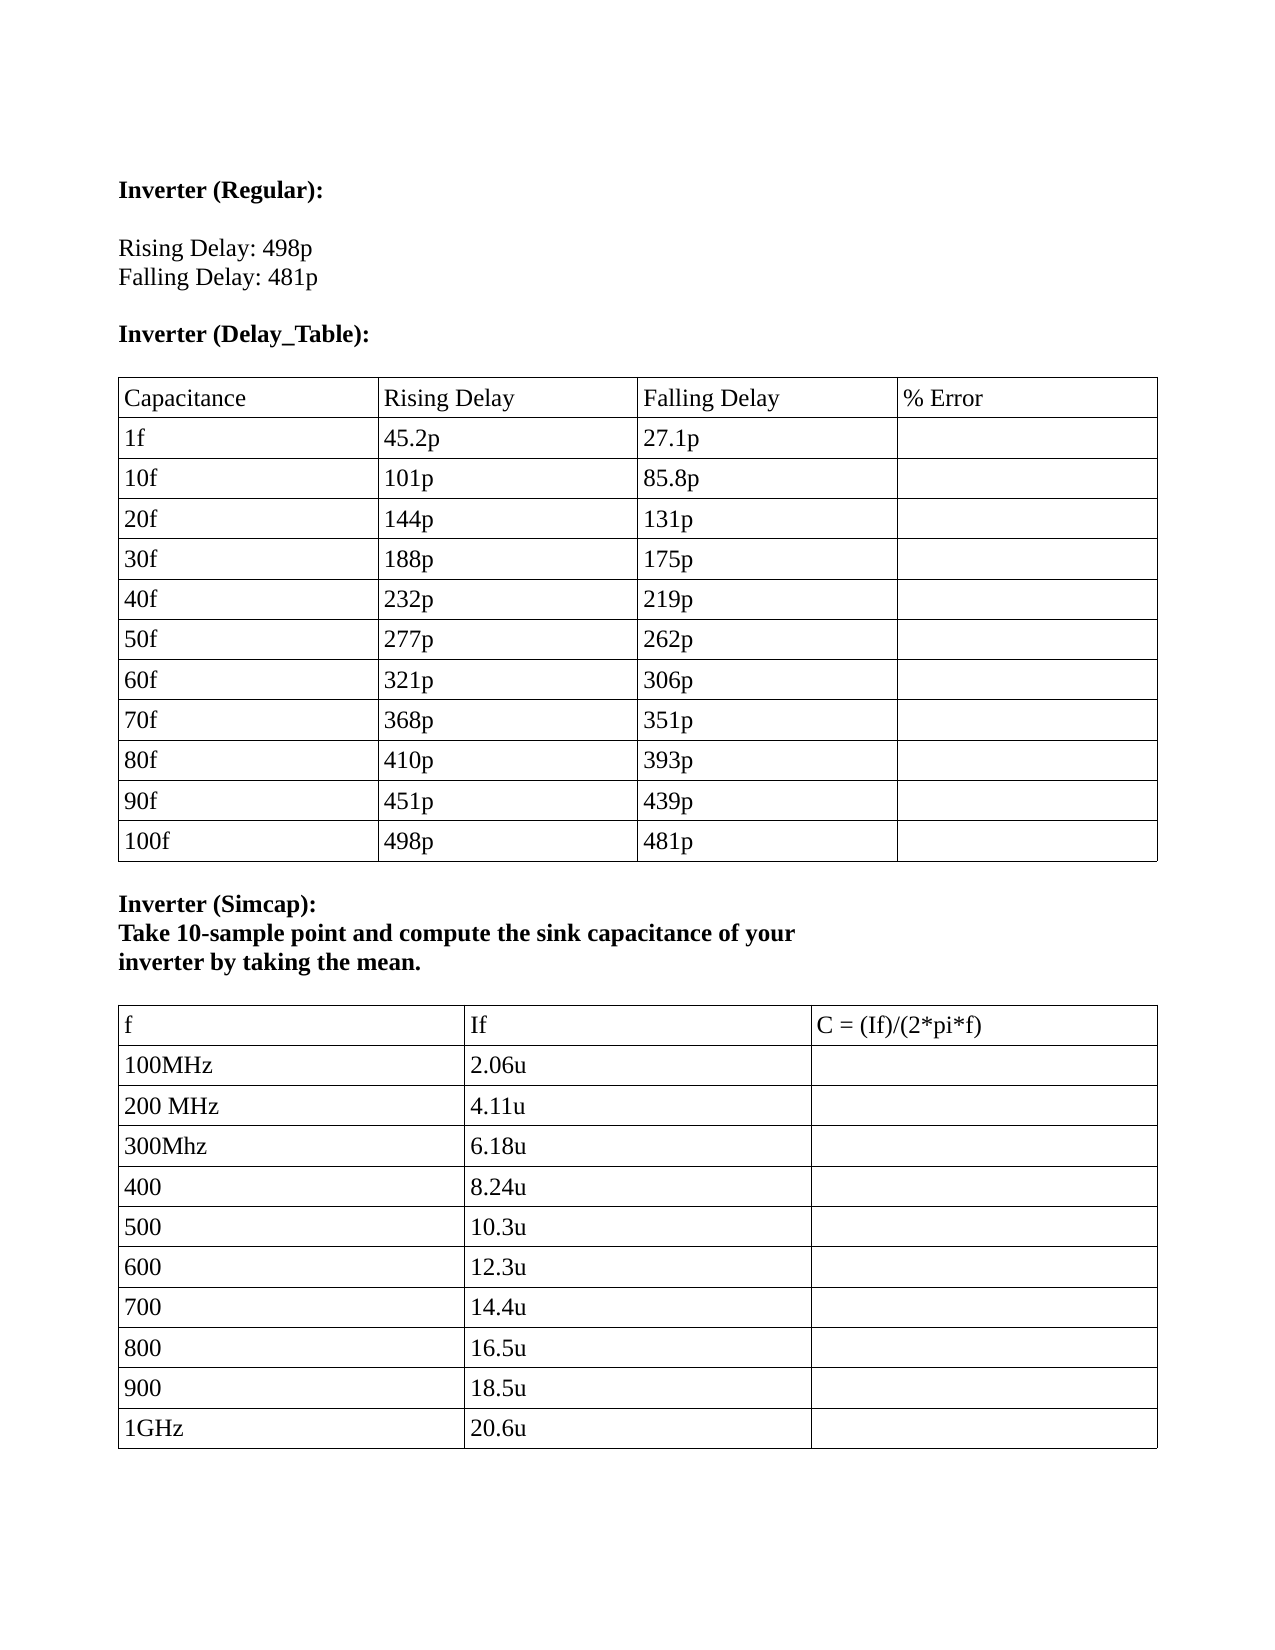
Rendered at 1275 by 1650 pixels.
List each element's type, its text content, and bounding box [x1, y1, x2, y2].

table_cell [898, 418, 1157, 457]
table_cell 131p [638, 499, 897, 538]
text Rising Delay: 498p [118, 233, 1157, 262]
text Take 10-sample point and compute the sink capacitance of your [118, 918, 1157, 947]
table_header If [465, 1006, 811, 1045]
table_header % Error [898, 378, 1157, 417]
table_cell 321p [379, 660, 637, 699]
table_cell 800 [119, 1328, 464, 1367]
text Inverter (Delay_Table): [118, 319, 1157, 348]
table_cell [898, 459, 1157, 498]
table_cell 400 [119, 1167, 464, 1206]
table_cell [898, 781, 1157, 820]
table_cell 600 [119, 1247, 464, 1287]
table_cell 232p [379, 580, 637, 619]
table_cell 90f [119, 781, 378, 820]
table_cell [812, 1046, 1157, 1085]
table_cell 439p [638, 781, 897, 820]
table_cell 20.6u [465, 1409, 811, 1448]
table_cell [898, 660, 1157, 699]
table_cell 10.3u [465, 1207, 811, 1246]
table_cell [812, 1368, 1157, 1408]
table_cell [812, 1409, 1157, 1448]
table_cell 10f [119, 459, 378, 498]
table_cell 219p [638, 580, 897, 619]
table_cell 500 [119, 1207, 464, 1246]
table_cell [812, 1247, 1157, 1287]
table_cell 1GHz [119, 1409, 464, 1448]
table_cell 481p [638, 821, 897, 861]
table_header C = (If)/(2*pi*f) [812, 1006, 1157, 1045]
table_cell 60f [119, 660, 378, 699]
table_cell 144p [379, 499, 637, 538]
table_cell [812, 1086, 1157, 1125]
table_cell 70f [119, 700, 378, 740]
table_cell 200 MHz [119, 1086, 464, 1125]
table_cell 410p [379, 741, 637, 780]
table_cell [812, 1328, 1157, 1367]
table_cell 175p [638, 539, 897, 578]
text Inverter (Simcap): [118, 889, 1157, 918]
table_cell [898, 821, 1157, 861]
table_cell 100f [119, 821, 378, 861]
table_cell 277p [379, 620, 637, 659]
table_cell 498p [379, 821, 637, 861]
table_cell [812, 1167, 1157, 1206]
table_cell 393p [638, 741, 897, 780]
table_cell 20f [119, 499, 378, 538]
table_cell [898, 539, 1157, 578]
table_cell 40f [119, 580, 378, 619]
table_cell 451p [379, 781, 637, 820]
table_cell 45.2p [379, 418, 637, 457]
table_cell 700 [119, 1288, 464, 1327]
table_cell 900 [119, 1368, 464, 1408]
text Falling Delay: 481p [118, 262, 1157, 291]
table_cell [898, 620, 1157, 659]
table_cell [898, 700, 1157, 740]
table_cell 30f [119, 539, 378, 578]
table_cell [898, 741, 1157, 780]
table_cell 351p [638, 700, 897, 740]
table_cell 100MHz [119, 1046, 464, 1085]
text Inverter (Regular): [118, 176, 1157, 204]
table_cell 262p [638, 620, 897, 659]
table_header Capacitance [119, 378, 378, 417]
table_cell [898, 580, 1157, 619]
table_cell 16.5u [465, 1328, 811, 1367]
table_header Falling Delay [638, 378, 897, 417]
table_cell 300Mhz [119, 1126, 464, 1166]
table_cell 188p [379, 539, 637, 578]
table_cell 80f [119, 741, 378, 780]
text inverter by taking the mean. [118, 947, 1157, 976]
table_header f [119, 1006, 464, 1045]
table_cell [812, 1207, 1157, 1246]
table_cell 12.3u [465, 1247, 811, 1287]
table_cell 6.18u [465, 1126, 811, 1166]
table_cell [898, 499, 1157, 538]
table_cell 368p [379, 700, 637, 740]
table_cell 8.24u [465, 1167, 811, 1206]
table_cell 85.8p [638, 459, 897, 498]
table_cell 14.4u [465, 1288, 811, 1327]
table_cell [812, 1126, 1157, 1166]
table_cell [812, 1288, 1157, 1327]
table_cell 101p [379, 459, 637, 498]
table_cell 306p [638, 660, 897, 699]
table_cell 18.5u [465, 1368, 811, 1408]
table_header Rising Delay [379, 378, 637, 417]
table_cell 4.11u [465, 1086, 811, 1125]
table_cell 50f [119, 620, 378, 659]
table_cell 1f [119, 418, 378, 457]
table_cell 27.1p [638, 418, 897, 457]
table_cell 2.06u [465, 1046, 811, 1085]
